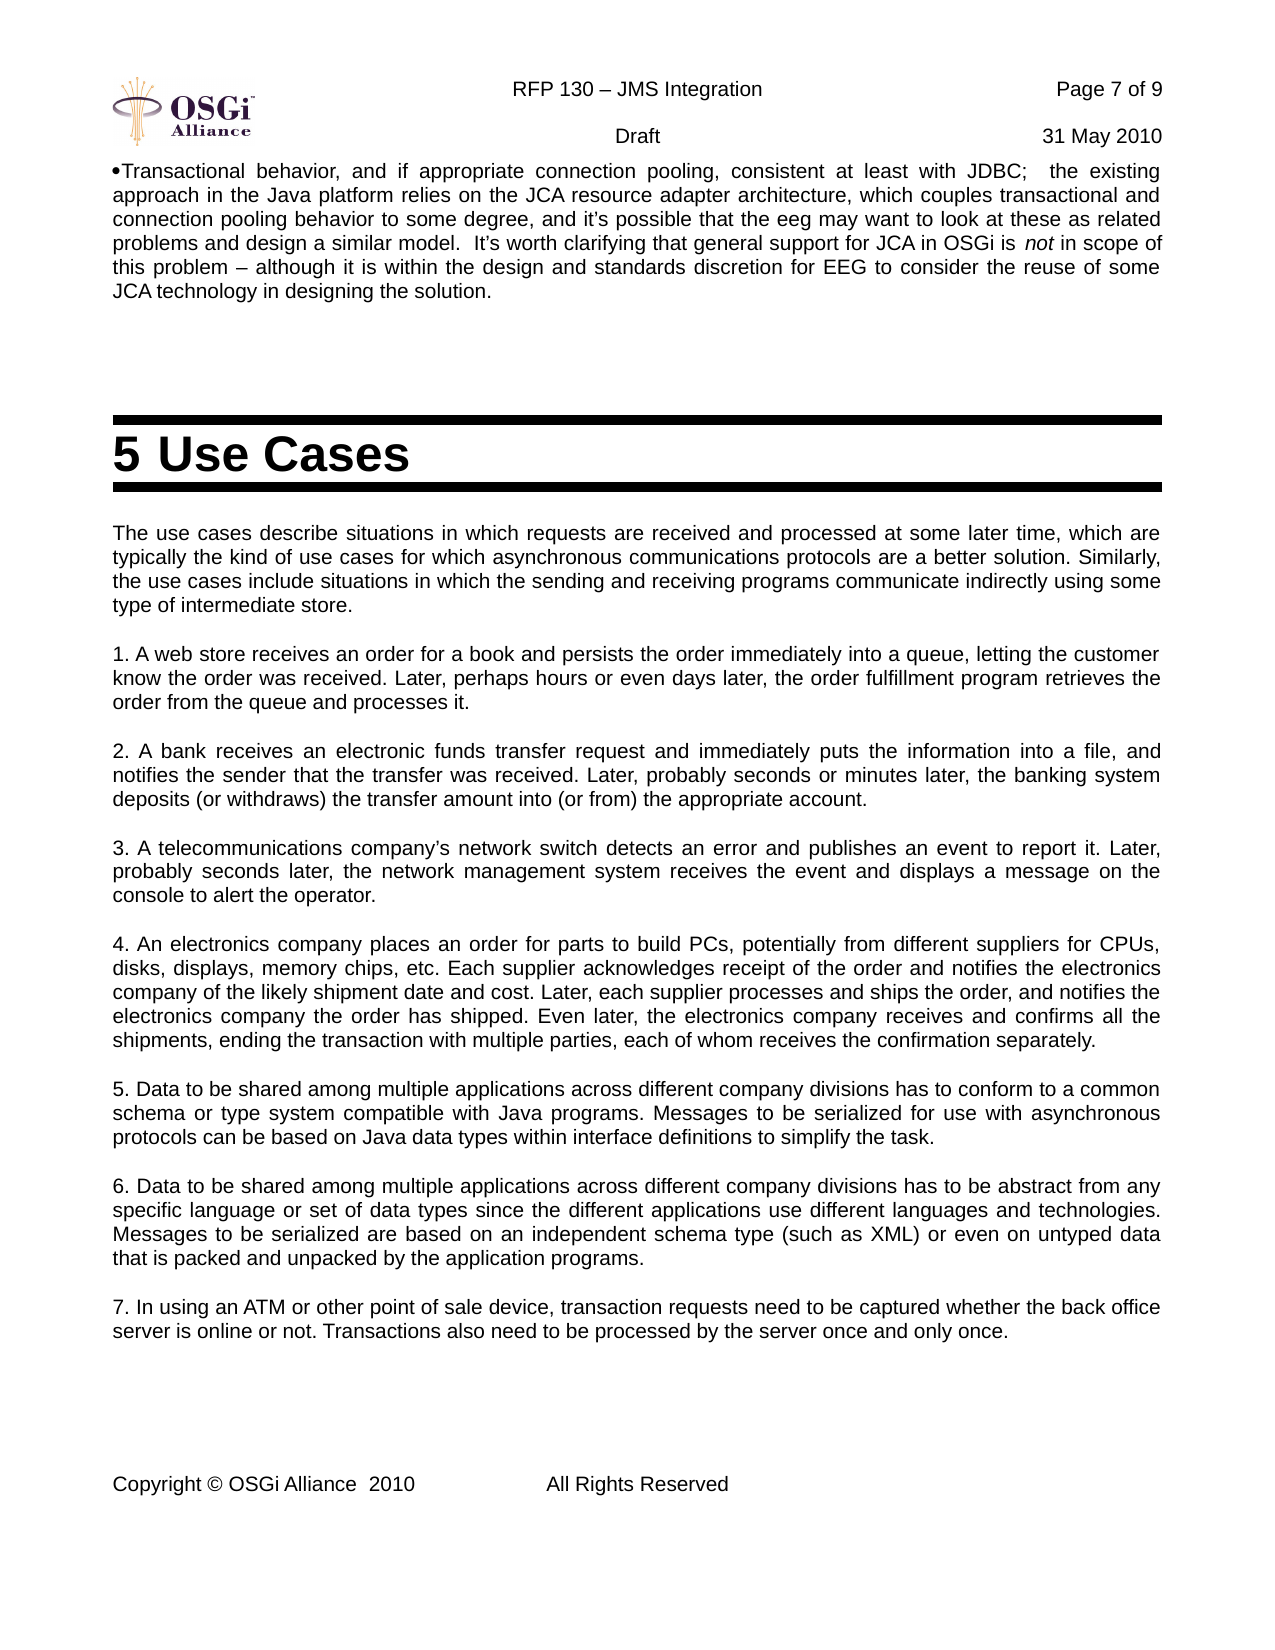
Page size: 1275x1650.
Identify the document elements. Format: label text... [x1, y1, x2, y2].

text 3. A telecommunications company’s network switch detects an error and publishes an event to report it. Later, probably seconds later, the network management system receives the event and displays a message on the console to alert the operator. [112, 835, 1162, 907]
list Transactional behavior, and if appropriate connection pooling, consistent at least with JDBC; the existing approach in the Java platform relies on the JCA resource adapter architecture, which couples transactional and connection pooling behavior to some degree, and it’s possible that the eeg may want to look at these as related problems and design a similar model. It’s worth clarifying that general support for JCA in OSGi is not in scope of this problem – although it is within the design and standards discretion for EEG to consider the reuse of some JCA technology in designing the solution. [112, 159, 1162, 303]
text 6. Data to be shared among multiple applications across different company divisions has to be abstract from any specific language or set of data types since the different applications use different languages and technologies. Messages to be serialized are based on an independent schema type (such as XML) or even on untyped data that is packed and unpacked by the application programs. [112, 1174, 1162, 1270]
text 4. An electronics company places an order for parts to build PCs, potentially from different suppliers for CPUs, disks, displays, memory chips, etc. Each supplier acknowledges receipt of the order and notifies the electronics company of the likely shipment date and cost. Later, each supplier processes and ships the order, and notifies the electronics company the order has shipped. Even later, the electronics company receives and confirms all the shipments, ending the transaction with multiple parties, each of whom receives the confirmation separately. [112, 932, 1162, 1052]
text The use cases describe situations in which requests are received and processed at some later time, which are typically the kind of use cases for which asynchronous communications protocols are a better solution. Similarly, the use cases include situations in which the sending and receiving programs communicate indirectly using some type of intermediate store. [112, 521, 1162, 617]
text 1. A web store receives an order for a book and persists the order immediately into a queue, letting the customer know the order was received. Later, perhaps hours or even days later, the order fulfillment program retrieves the order from the queue and processes it. [112, 642, 1162, 713]
text 2. A bank receives an electronic funds transfer request and immediately puts the information into a file, and notifies the sender that the transfer was received. Later, probably seconds or minutes later, the banking system deposits (or withdraws) the transfer amount into (or from) the appropriate account. [112, 738, 1162, 810]
text 7. In using an ATM or other point of sale device, transaction requests need to be captured whether the back office server is online or not. Transactions also need to be processed by the server once and only once. [112, 1295, 1162, 1343]
subtitle Use Cases [112, 416, 1162, 492]
text 5. Data to be shared among multiple applications across different company divisions has to conform to a common schema or type system compatible with Java programs. Messages to be serialized for use with asynchronous protocols can be based on Java data types within interface definitions to simplify the task. [112, 1077, 1162, 1149]
